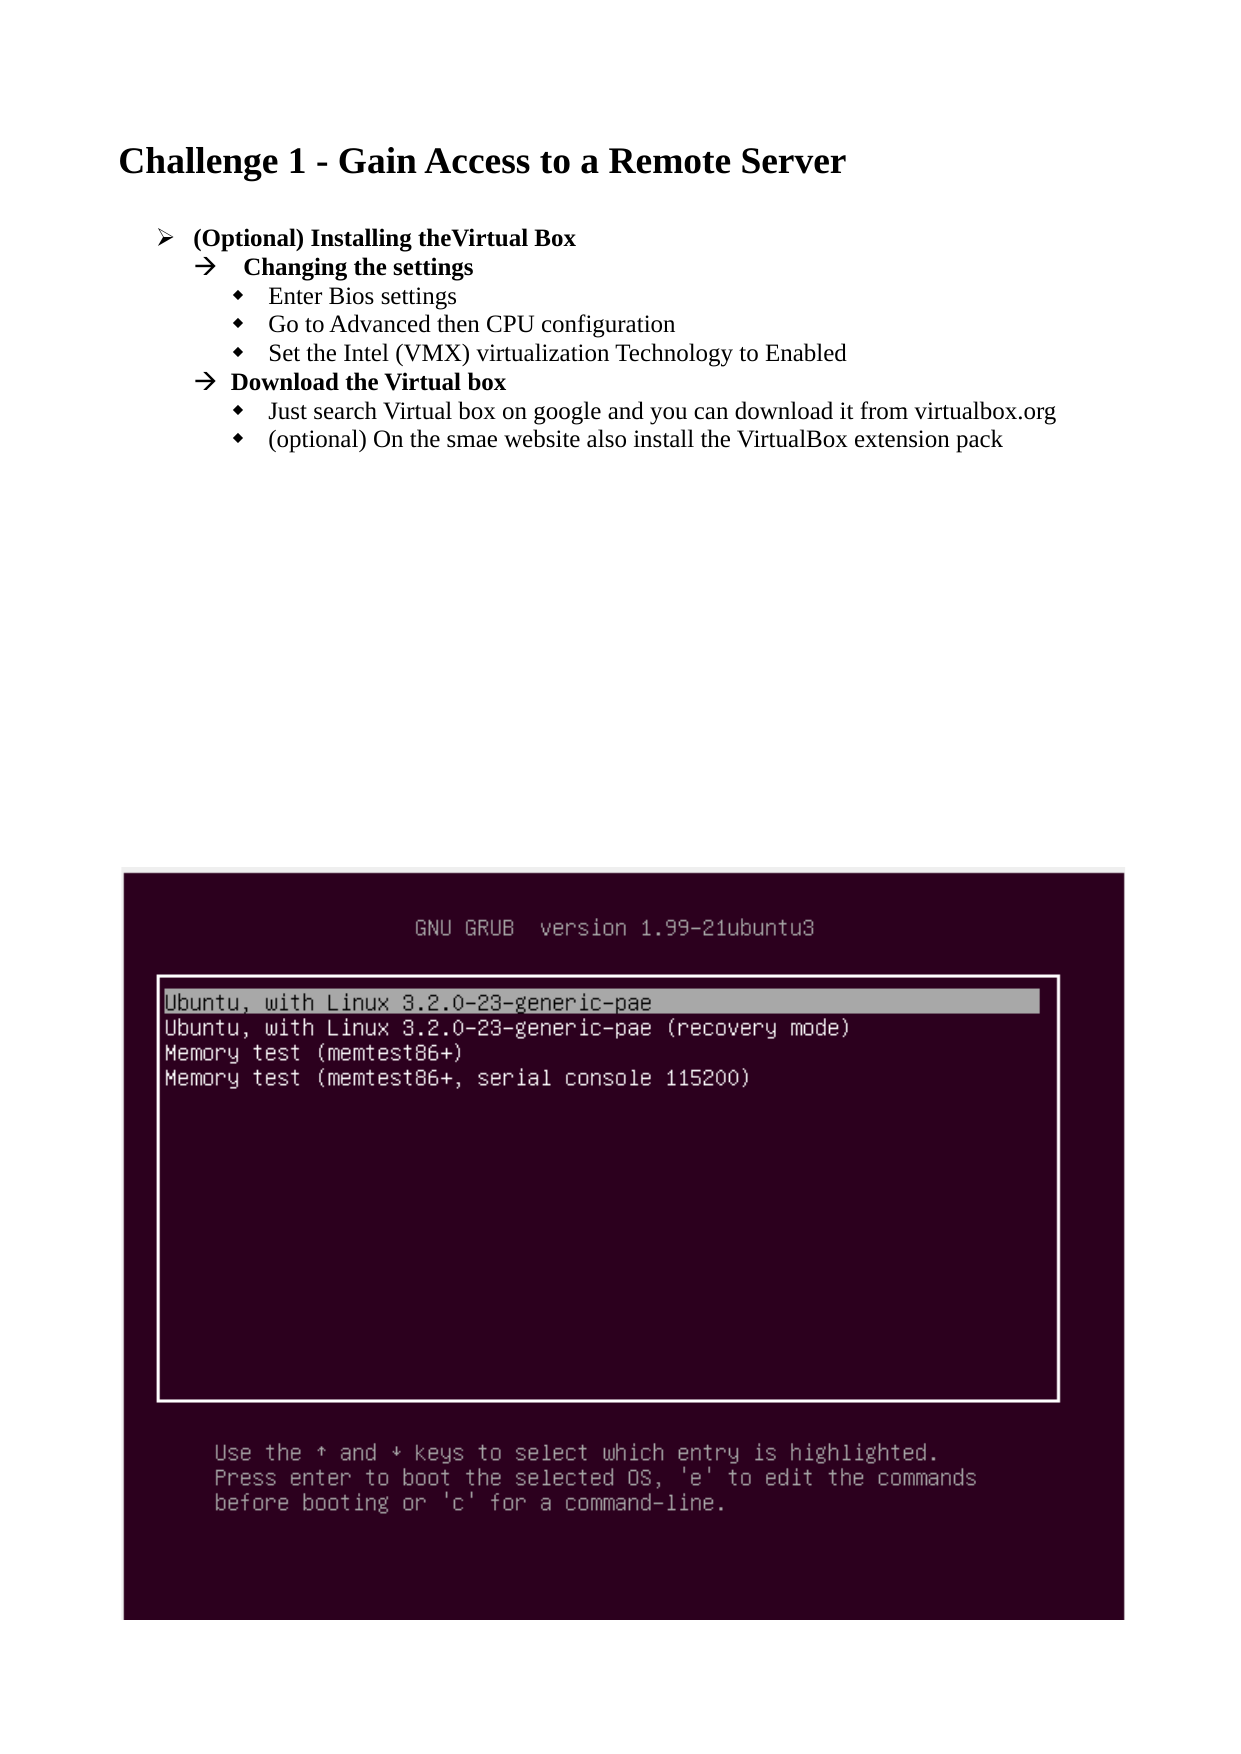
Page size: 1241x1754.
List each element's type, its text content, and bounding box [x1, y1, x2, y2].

list Go to Advanced then CPU configuration [231, 309, 1122, 338]
list (optional) On the smae website also install the VirtualBox extension pack [231, 424, 1122, 453]
list (Optional) Installing theVirtual Box [156, 223, 1122, 252]
subtitle Challenge 1 - Gain Access to a Remote Server [118, 139, 1122, 182]
picture [121, 867, 1126, 1620]
list Set the Intel (VMX) virtualization Technology to Enabled [231, 338, 1122, 367]
list Changing the settings [193, 252, 1122, 281]
list Download the Virtual box [193, 367, 1122, 396]
list Just search Virtual box on google and you can download it from virtualbox.org [231, 396, 1122, 424]
list Enter Bios settings [231, 281, 1122, 309]
